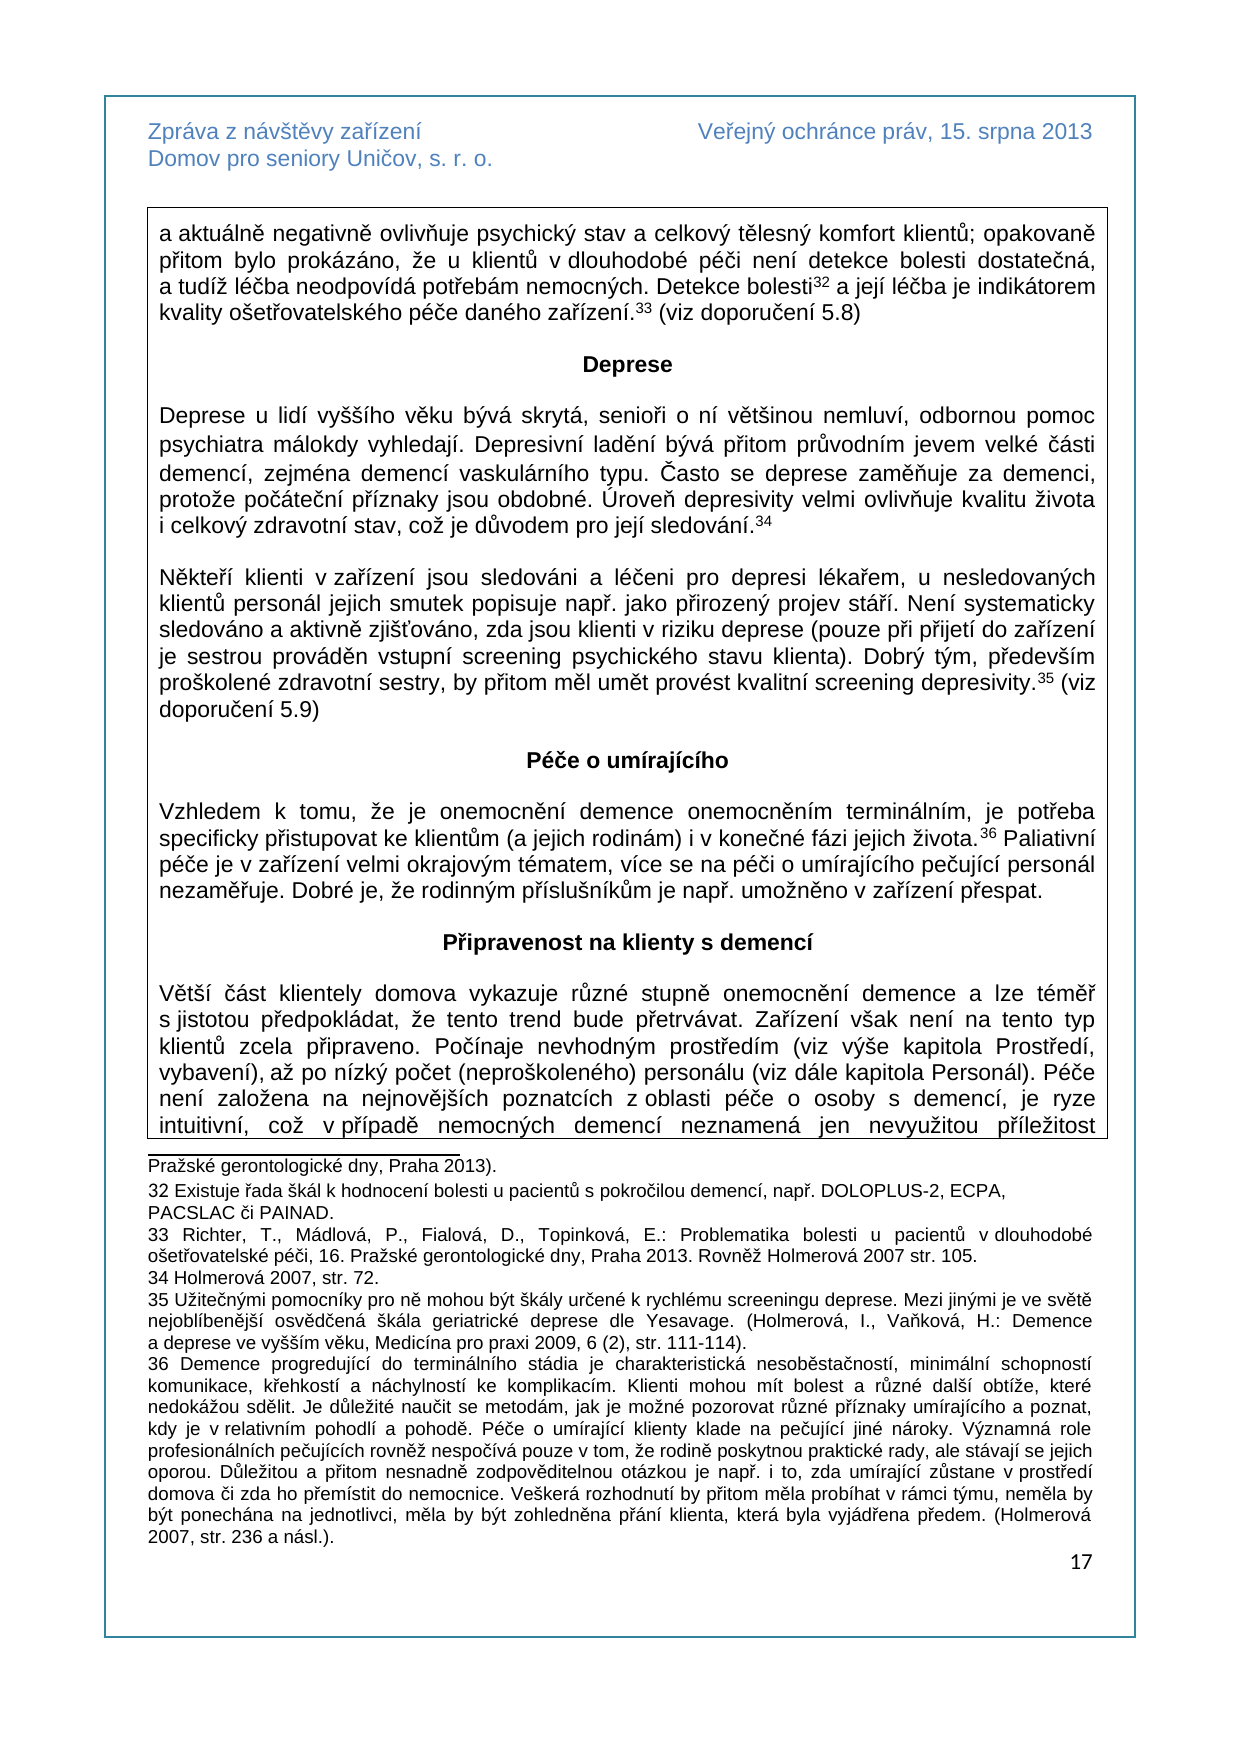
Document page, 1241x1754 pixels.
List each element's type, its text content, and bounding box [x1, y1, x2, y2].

table_cell Stravování Způsob stravování jedné na pokoji pravidelně se stravující klientky nebyl důstojný a ani bezpečný. Seděla na posteli a polévku jedla z talíře položeného na židli před postelí. (viz doporučení 5.1) Při podávání večeře dostávali klienti místo příboru lžíci, i přesto, že minimálně čtyři klienti večeřící v jídelně byli schopni zvládnout příbor. Nejen vzhledem k druhu večeře (jahodové knedlíky) musí být klientům, kteří toho jsou schopni, umožněn běžný způsob stolování (tedy použití příboru). (viz doporučení 5.2) Některým klientům je jídlo mechanicky upravováno. Tak je mixována strava stabilně paní F., paní V. a paní N., dočasně kvůli zdravotnímu stavu potom paní K. Všechny složky jídla jsou mixovány dohromady, což není dobrou praxí. Takto upravená strava působí značně neesteticky a klienti jsou i chuťově ochuzeni. (viz doporučení 5.3) Část klientů se stravuje ve společné jídelně, hojně je však využíváno stravování na pokojích, a to ať už samostatně se stravujícími klienty, či klienty, kteří jsou krmeni. Právě krmení klienti si odbývají čas stravy v postelích. V dokumentaci nebylo možné nalézt důvody, proč nejsou ke stravě vysazováni. To je přitom obecnou praxí; jen výrazně špatný zdravotní stav odůvodňuje, aby člověk trávil celý den v lůžku a prožíval tam i tak významnou činnost, jako je stolování. V lůžku by měla být strava podávána jen tehdy, rozhodne-li o tom pečující tým společně s lékařem či fyzioterapeutem. Pokud jde o otázku společného stolování, v prvé řadě je třeba ptát se klienta, a není-li schopen úsudku, snažit se, aby klienti trávili čas ve společném prostředí jídelny. Konzumace jídla na pokoji zvyšuje jejich izolovanost, která je již tak značná. (viz doporučení 5.4) Krmení klientů neprobíhalo rychle, klienti měli dostatek času k vychutnání stravy. Lze pouze poukázat na to, že krmící personál nestál klientům v rovině očí, ale nad klienty se skláněl. Rovněž nevhodná je zapnutá televize při obědě; čas stravování by měl skýtat prostor pro běžnou komunikaci, personál by se měl s uživateli bavit, ptát se, jak jim chutná, povzbudit je. Zařízení by mělo důsledně zvažovat, zda z hluku TV mohou klienti profitovat, nebo zda je TV spíše kulisou pro personál. Výše uvedený text nechť je veden především úvahou, že právě jídlo a jeho příjem zůstávají jednou z posledních aktivit a prožitků, kontaktů se světem a zároveň životní nezbytností. Je proto třeba otázkám s tím souvisejícím věnovat dostatečnou pozornost. Malnutrice Vzhledem k tomu, že je demence vysoce energeticky náročné onemocnění, osoby jí trpící i při zvýšeném příjmu stravy při rozvinuté nemoci hubnou a kachektizují. Aktuálně jsou publikovány studie dokazující, že bez přikrmování nemocní Alzheimerovou chorobou hubnou. Hmotnost by se proto měla sledovat i u klientů bez zjevných příznaků demence, neboť právě ztráta hmotnosti (více jak 5 % ročně) může znamenat příznak tohoto onemocnění. Proto se během systematických návštěv zařízení zaměřuji na to, zda si je personál vědom rizika malnutrice a zda má nastavený systém prevence, aby se vzniku malnutrice zabránilo, případně aby byla včas odhalena. Při přijetí klienta do péče domova je prováděn orientační nutriční screening, z pozorované péče však nebylo zřejmé, jak se jeho závěry projevují v poskytované péči. Imobilní klienti nejsou pravidelně váženi (není k dispozici váha pro imobilní pacienty). Neměří se obvody paže, pasu, ani síla svalového stisku, neměří se podkožní tuk. Podle některých výpovědí se opakované nedojídání hlásí vrchní sestře, taková odpověď však nebyla pravidlem. Přestože řada klientů nebyla schopna si sama zajistit příjem tekutin, a byli tak ohroženi dehydratací, nebyl systematicky důsledně sledován příjem tekutin, resp. sledování probíhalo spíše intuitivně. Ještě ve večerních hodinách měla řada klientů nádoby s čajem poloplné, i přesto, že pracovníci klienty obchází a k pití je vybízí. Víceméně intuitivní přístup personálu k problému malnutrice klientů seniorů s demencí musí být nahrazen systémovým a důsledným přístupem, jehož nedílnou součástí je záznamový řád. Pro Vaši další informaci zasílám v příloze informační leták „Malnutrice – riziko a možnosti ochrany v zařízeních sociálních a zdravotních služeb“. (viz doporučení 5.5 - 5.7) Sledování bolesti Pracovníci v přímé péči vidí ve tváři klienta bolest, hmatem zjišťují, které místo klienta bolí. Někteří tuší, že jde o projev nemoci, někteří vypovídali, že „se s tím ale nedá nic dělat“. Bolest klienta se nedokumentuje, informace se nepředávají. (Mezi ordinovanými léky byly léky na bolest, z dokumentace však nebylo zřejmé, jak jsou tato léčiva efektivní, zda došlo ke zmírnění bolesti, či nikoliv). Stávající pozorný přístup k bolesti je potřeba standardizovat a na zjištění reagovat. U klientů s pokročilou demencí není rozpoznání bolesti vždy snadné. Nerozpoznaná a neléčená bolest přitom zásadně zhoršuje kvalitu života klientů a aktuálně negativně ovlivňuje psychický stav a celkový tělesný komfort klientů; opakovaně přitom bylo prokázáno, že u klientů v dlouhodobé péči není detekce bolesti dostatečná, a tudíž léčba neodpovídá potřebám nemocných. Detekce bolesti a její léčba je indikátorem kvality ošetřovatelského péče daného zařízení. (viz doporučení 5.8) Deprese Deprese u lidí vyššího věku bývá skrytá, senioři o ní většinou nemluví, odbornou pomoc psychiatra málokdy vyhledají. Depresivní ladění bývá přitom průvodním jevem velké části demencí, zejména demencí vaskulárního typu. Často se deprese zaměňuje za demenci, protože počáteční příznaky jsou obdobné. Úroveň depresivity velmi ovlivňuje kvalitu života i celkový zdravotní stav, což je důvodem pro její sledování. Někteří klienti v zařízení jsou sledováni a léčeni pro depresi lékařem, u nesledovaných klientů personál jejich smutek popisuje např. jako přirozený projev stáří. Není systematicky sledováno a aktivně zjišťováno, zda jsou klienti v riziku deprese (pouze při přijetí do zařízení je sestrou prováděn vstupní screening psychického stavu klienta). Dobrý tým, především proškolené zdravotní sestry, by přitom měl umět provést kvalitní screening depresivity. (viz doporučení 5.9) Péče o umírajícího Vzhledem k tomu, že je onemocnění demence onemocněním terminálním, je potřeba specificky přistupovat ke klientům (a jejich rodinám) i v konečné fázi jejich života. Paliativní péče je v zařízení velmi okrajovým tématem, více se na péči o umírajícího pečující personál nezaměřuje. Dobré je, že rodinným příslušníkům je např. umožněno v zařízení přespat. Připravenost na klienty s demencí Větší část klientely domova vykazuje různé stupně onemocnění demence a lze téměř s jistotou předpokládat, že tento trend bude přetrvávat. Zařízení však není na tento typ klientů zcela připraveno. Počínaje nevhodným prostředím (viz výše kapitola Prostředí, vybavení), až po nízký počet (neproškoleného) personálu (viz dále kapitola Personál). Péče není založena na nejnovějších poznatcích z oblasti péče o osoby s demencí, je ryze intuitivní, což v případě nemocných demencí neznamená jen nevyužitou příležitost ke zvýšení komfortu, ale může přímo zhoršovat obtíže nemocných stižených ztrátou orientace a chápání. Není sledováno, v jaké fázi funkčního postižení, respektive stupni demence, se klienti nachází (přístup ke klientovi je stejný bez ohledu na to, zda má demenci či nikoli, klienti s demencí podle pracovníků vyžadují jen větší míru trpělivosti). Stanovení stadia demence je přitom důležité pro plánování vhodné péče. Míra a druh podpory a pomoci pro klienty s počínající a mírnou demencí je jiný, samozřejmě s ohledem na individualitu klienta, než v případě klienta s rozvinutou demencí či těžkou demencí. Ohledně komunikace s lidmi s demencí viz kapitola Autonomie vůle. (viz doporučení 5.10) Aktivizační a terapeutické činnosti Klienti byli během dvou dnů návštěvy často ponecháváni bez dozoru pracovníků, ať již ve společenské místnosti či na svých pokojích. Aktivizační program v domově nebyl stanoven, aktivity jsou spíše nahodilé, odvíjející se od počasí, nálady klientů a jejich ochoty zapojit se (během dvou dnů návštěvy klienti jen posedávali, popř. sledovali televizí). Rozdíl mezi dnem, který má být přiměřeně naplněn aktivitami, a nocí, jež má sloužit odpočinku, nebyl v zařízení příliš vysledovatelný. Dříve za činnosti aktivizační pracovnice byla údajně situace lepší, ta ale přešla na pozici zdravotní sestry a nikdo se už měsíc výlučně aktivitám nevěnoval. Nově by tyto činnosti měla zčásti převzít sociální pracovnice. Je plně na vůli vedení, zda na aktivizační činnosti vyhradí určité pracovníky, či zda to bude náplní práce pečujícího personálu, pokud k tomu budou mít vyhrazený čas a budou k tomu vyškolení – stále je řeč o klientech s demencí, jejichž potřeba aktivit je specifická. V každém případě by měly být klientům zajištěny programované aktivity, kdy klienti tráví čas i mimo své pokoje. Činnosti by měly klienty především bavit, podporovat jejich důstojnost. Není třeba vytvářet složité a nákladné aktivity, ale takové, které co nejlépe odpovídají běžným domácím činnostem a které podporují soběstačnost. Personál by měl neustále hledat cesty k aktivizaci klientů s demencí, přičemž nelze vždy plně respektovat jejich přání být pasivní (nemocí je narušena schopnost autonomního rozhodování). Personál musí v určitých chvílích přebírat za klienty odpovědnost a vhodným a individualizovaným způsobem je aktivizovat. Pokud je uživatel natolik křehký, že by mu sezení a převážení do společenské místnosti působilo utrpení, musí být do rozhodnutí, že už bude pouze na lůžku, zapojen tým a lékař. Ani tohoto člověka ale nelze ponechat bez individualizovaného přístupu, např. s využitím konceptu bazální stimulace. Z terapeutických aktivit v domově probíhala rehabilitace zajišťovaná externě pracovníky charity. Terapeutické činnosti by měly být zastoupeny v péči o lidi s demencí šířeji. (viz doporučení 5.11) Ležící klient Oddělení C má 12 ležících klientů. Někteří bývají vysazováni na oběd či koupáni, 4 klientky jsou trvale ležící a nevysazují se vůbec. Velmi častá vertikalizace klientů je přitom velmi důležitá (nedochází potom k patologickým změnám na svalovém tonu a k útlumu posturálních funkcí). Vysazování klientů, nebo alespoň jejich polohování, je nezbytnou součástí ošetřovatelské péče. Je nutné zdůraznit, že trvalý pobyt v lůžku je přijatelný pouze u akutně nemocných (např. s chřipkou) či osob v terminálním stádiu. Ostatní klienty lze na určité fáze dne vysazovat. Je vhodné, aby součástí péče o ležícího klienta byla bazální stimulace. Matrace ležících klientů jsou velmi tenké a pro ležící klienty nevhodné, nadto nejsou opatřeny antidekubitními podložkami, ačkoli v zařízení žije několik klientů identifikovaných z hlediska vzniku proleženin jako rizikových. Záznamy o polohování jsou velmi vágní (jedna čárka za den v kolonce polohování). U klientů s narušením kožní integrity nejsou k dispozici záznamy o stavu rány, její velikosti, průběhu hojení a prováděných převazech. (viz doporučení 5.12) Mikční režim Personál nemá znalost o jednotlivých stupních inkontinence klientů (informace jsou nedostupné ve zdravotnické dokumentaci lékařky), k inkontinenci klientů není v zařízení přistupováno odborně. Klienti užívají různé typy inkontinenčních pomůcek, současně využívají toaletu, jsou-li toho schopni. Nejsou však pravidelně vysazováni, resp. personál nemá jasné zadání, koho vysazovat a koho ne. Cílem správné ošetřovatelské péče by přitom mělo být udržet klienta kontinentním, a to díky správnému režimu. Klient by měl mít možnost se v cca 2hodinových intervalech, i častěji, vymočit. Takto nastavený režim může minimalizovat spotřebu ochranných pomůcek pro inkontinenci, které pak mohou představovat pouze jakousi pojistku. Ošetřovatelky (pracovníci v sociálních službách) by měly mít jasné zadání, koho z klientů jak často vysazovat na (přenosné) WC, komu pomáhat dojít na toaletu a jak často, přičemž komunikační bariéra na straně klienta (klient si neřekne, že potřebuje doprovodit na WC) by neměla být důvodem pro ukončení dopomáhání na toaletu. V pokojích byla u téměř každého lůžka přes den postavena toaletní židle. Personál to vysvětloval tím, že je pro klienty v noci pohodlnější použít toaletní židli, než aby museli chodit na toaletu. Bylo zjištěno, že není zajištěno včasné vynášení těchto toaletních židlí v noci. Klient totiž nemá možnost personál informovat o použití toaletní židle (viz kapitola Bezpečnost, téma signalizace), ta pak pravděpodobně stojí u lůžka klienta až do rána, což nepovažuji za důstojné, byť chápu, že tento systém může být lepší, než budit ostatní klienty na pokoji. Toaletní křesla by v každém případě měla být vynášena mimo pokoje v době stravování klientů, jedí-li na pokoji. Pokud je klient schopen použít toaletu s dopomocí, měl by být personálem podpořen. (viz doporučení 5.13) Zdravotní péče Domov může být poskytovatelem zdravotních služeb ve smyslu § 11 odst. 2 písm. b) zákona o zdravotních službách. Žádám o kopii oznámení krajskému úřadu podle ustanovení § 11 odst. 8 zákona o zdravotních službách. Skladba klientů poskytování zdravotních služeb vyžaduje. Část zdravotních služeb provádí pro domov Oblastní charita Uničov (převazy, rehabilitaci), část zdravotních služeb je poskytována kmenovými zdravotními sestrami. Ty jsou v domově zaměstnány tři (přepočteno na úvazky 2,6) a dále tři sestry mají uzavřeny dohody o provedení práce. Tento počet neumožňuje vždy zajistit přítomnost zdravotnického pracovníka schopného zmíněných výkonů (sestry jsou pouze dostupné na telefonu o víkendech a v noci). V těchto situacích potom podávají léky pracovníci v sociálních službách (dále jen PSS), dokonce aplikují i inzulíny, a sestru kontaktují pouze v případě zhoršení zdravotního stavu klientů. To je nepřípustné překračování zákonných kompetencí PSS, resp. k takovým úkonům je příslušná pouze všeobecná sestra bez odborného dohledu. Vzhledem ke skladbě klientů, potřebě zajištění kontinuity poskytování zdravotní péče a respektování kompetencí jednotlivých skupin pracovníků je nezbytné zajistit přítomnost všeobecné sestry na pracovišti tak, aby obstarala všechny potřebné úkony ošetřovatelské péče. I situace, kdy je sestra v domově přítomna, však vyvolávají pochybnosti ohledně dostatečného počtu zdravotníků, resp. dobrého rozvržení práce. Během návštěvy podávala večerní léky sestra, která současně podávala stravu klientům, jež měla ten den v péči, a rovněž aplikovala inzulíny. Pod tímto časovým tlakem došlo například k tomu, že nechala léky klientům na stolku s tím, aby si je poté sami spolkli. Stalo se tak i u klientky (paní E.), která měla pokročilou demenci, a nebylo tedy možné spolehnout se na to, že si léky sama vezme. Lze tedy uzavřít, že v době návštěvy v domově nebyl zajištěn dostatečný počet zdravotnického personálu (na úrovni všeobecné sestry pracující bez dohledu) tak, aby péče o klienty byla bezpečná a minimalizovalo se riziko chyby. (viz doporučení 5.15) Do domova dochází 1x týdně praktická lékařka, 1x za 2 měsíce psychiatr (ostatní lékařské služby jsou zajišťovány mimo domov). Sestrám není dostupná kompletní zdravotnická dokumentace klientů. Praktická lékařka má veškeré záznamy uložené ve své ordinaci, psychiatr často předává informace pouze ústně. Předávání důležitých informací o zdravotním stavu klientů, týkajících se např. úpravy medikace, jsou předávány pomocí emailů adresovaných ředitelce domova, která je po vytisknutí předává vrchní sestře. Takové předávání informací považuji za zbytečně složité, skrývající v sobě riziko pochybení. Zařízení má na informace právo, všeobecné sestry, mají-li pracovat samostatně, potřebují pro řadu úkonů věrohodné ordinace lékaře. (viz doporučení 5.16) Podávání léků Léky jsou připravovány na základě medikačních listů, za které je zodpovědná vrchní sestra. Léky připravují sestry do speciálních dávkovačů na týden dopředu a poté je přesypávají do jednodenních dávkovačů. Jak již bylo uvedeno, v případě nepřítomnosti sestry ve službě vydávají léky PSS, což je z hlediska práva nepřípustné; taková činnost je vyhrazena pro všeobecnou sestru, která tak činí na základě indikace lékaře a bez odborného dohledu (k právní argumentaci viz výše). Odbornost ostatních pracovníků, které lze v zařízení potkat, na podávání léčivých přípravků nedosahuje (lze si představit snad jen zdravotnického asistenta, a i ten může léčivé přípravky podávat pouze pod odborným dohledem všeobecné sestry). PSS rovněž měly přístup k volně uloženým lékům, včetně psychofarmak, z nichž některá nebyla přiřaditelná k žádnému přítomnému klientovi (klíč od lékárny je na personálem používaném svazku klíčů). (viz doporučení 5.17) Výše uvedený způsob přípravy a výdeje léků nerespektuje základní pravidlo bezpečného podávání léků – ve zdravotnických zařízeních běžně platí, že sestra podává pouze léky, které si sama připravila. Je totiž odpovědností sestry, aby podala léky správně, a pokud si sama léky nenachystá, zvyšuje se riziko, že podá léky odchylně od indikace lékaře. V domově navíc umocněné tím, že se léky přesypávají. [148, 208, 1107, 1138]
